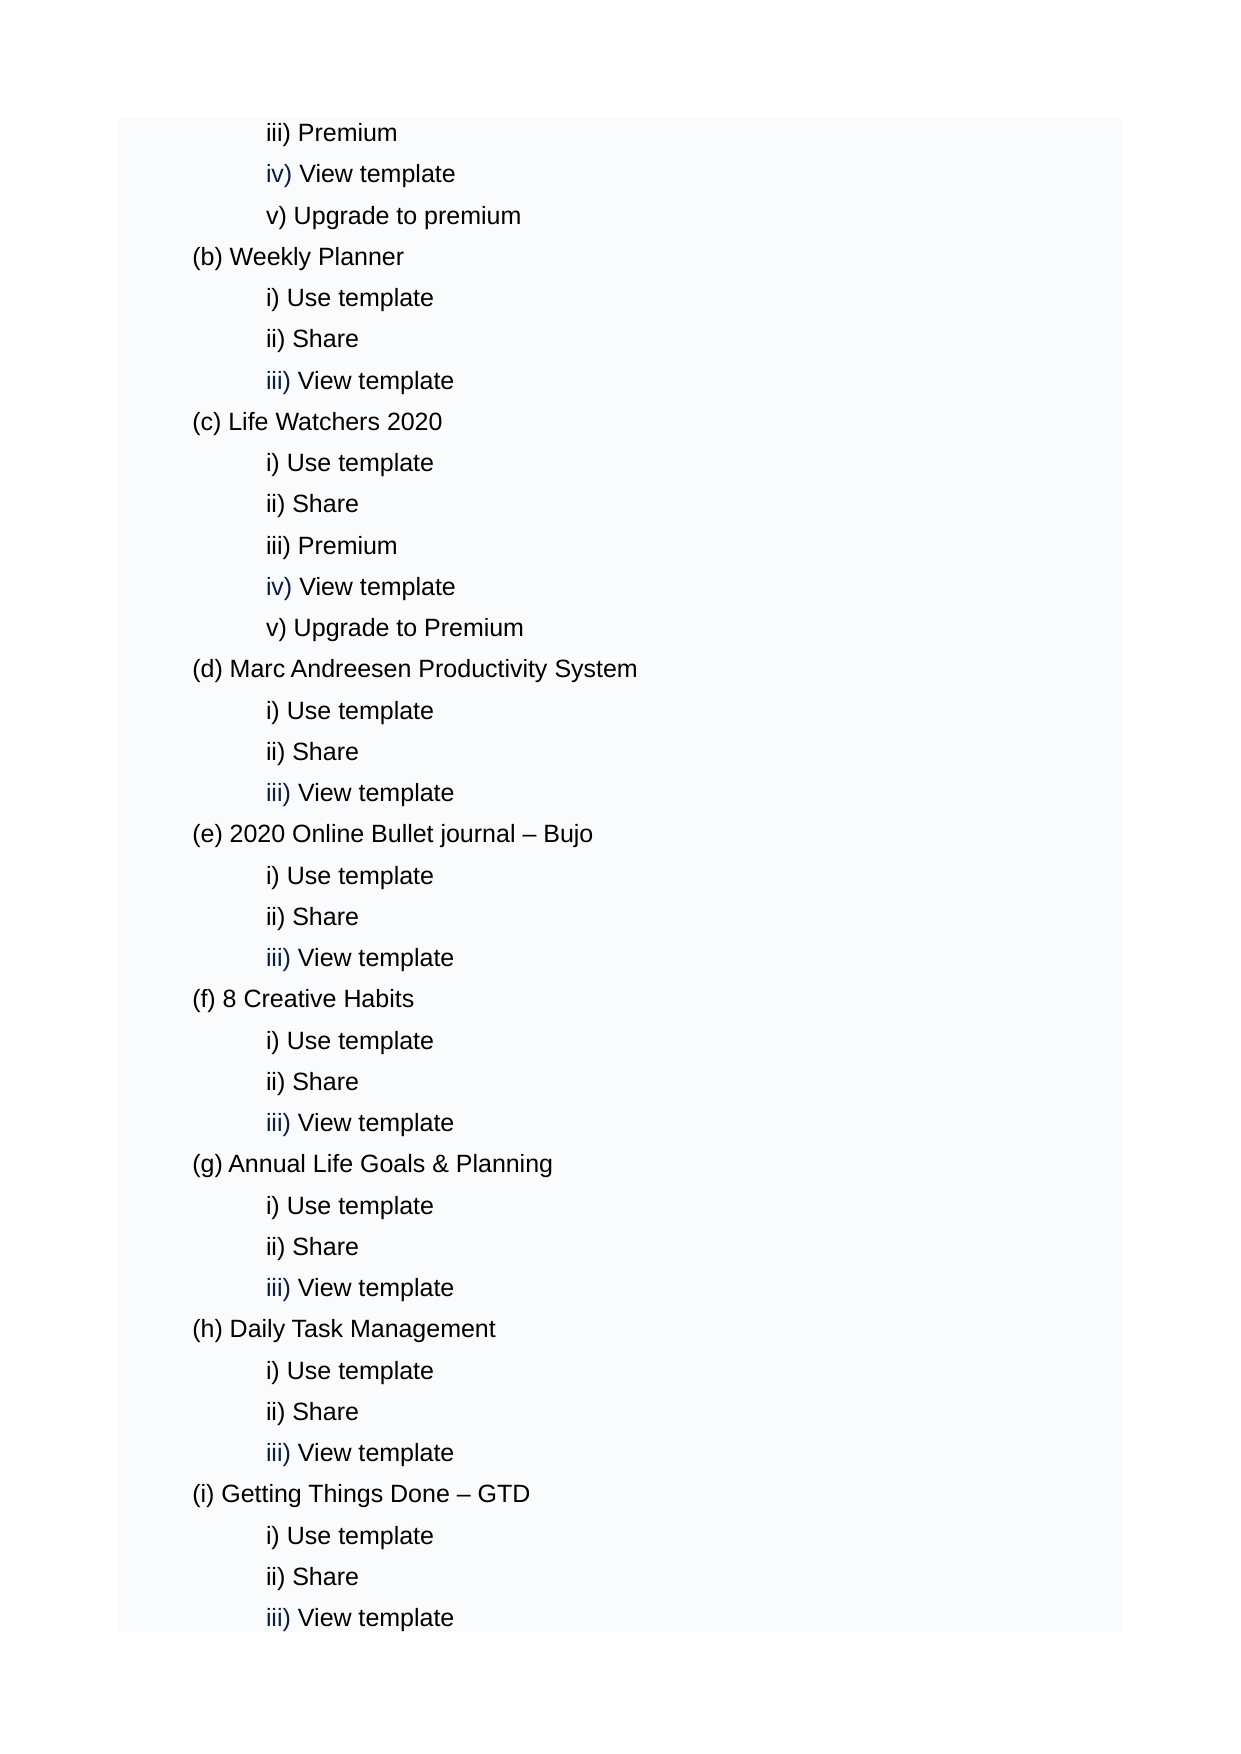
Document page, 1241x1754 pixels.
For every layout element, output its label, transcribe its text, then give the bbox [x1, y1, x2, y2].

text i) Use template [118, 283, 1122, 312]
text iii) Premium [118, 118, 1122, 147]
text iv) View template [118, 572, 1122, 601]
text i) Use template [118, 1356, 1122, 1384]
text ii) Share [118, 1397, 1122, 1426]
text ii) Share [118, 902, 1122, 931]
text ii) Share [118, 1232, 1122, 1261]
text (f) 8 Creative Habits [118, 984, 1122, 1013]
text iii) View template [118, 1108, 1122, 1137]
text (b) Weekly Planner [118, 242, 1122, 271]
text ii) Share [118, 737, 1122, 766]
text (i) Getting Things Done – GTD [118, 1479, 1122, 1508]
text (e) 2020 Online Bullet journal – Bujo [118, 819, 1122, 848]
text i) Use template [118, 1191, 1122, 1219]
text i) Use template [118, 861, 1122, 889]
text (g) Annual Life Goals & Planning [118, 1149, 1122, 1178]
text i) Use template [118, 448, 1122, 477]
text v) Upgrade to Premium [118, 613, 1122, 642]
text iii) View template [118, 778, 1122, 807]
text iii) Premium [118, 531, 1122, 559]
text (c) Life Watchers 2020 [118, 407, 1122, 436]
text ii) Share [118, 324, 1122, 353]
text iii) View template [118, 1603, 1122, 1632]
text iv) View template [118, 159, 1122, 188]
text ii) Share [118, 1562, 1122, 1591]
text (h) Daily Task Management [118, 1314, 1122, 1343]
text i) Use template [118, 696, 1122, 724]
text v) Upgrade to premium [118, 201, 1122, 229]
text iii) View template [118, 943, 1122, 972]
text iii) View template [118, 366, 1122, 394]
text i) Use template [118, 1521, 1122, 1549]
text ii) Share [118, 1067, 1122, 1096]
text (d) Marc Andreesen Productivity System [118, 654, 1122, 683]
text i) Use template [118, 1026, 1122, 1054]
text ii) Share [118, 489, 1122, 518]
text iii) View template [118, 1438, 1122, 1467]
text iii) View template [118, 1273, 1122, 1302]
